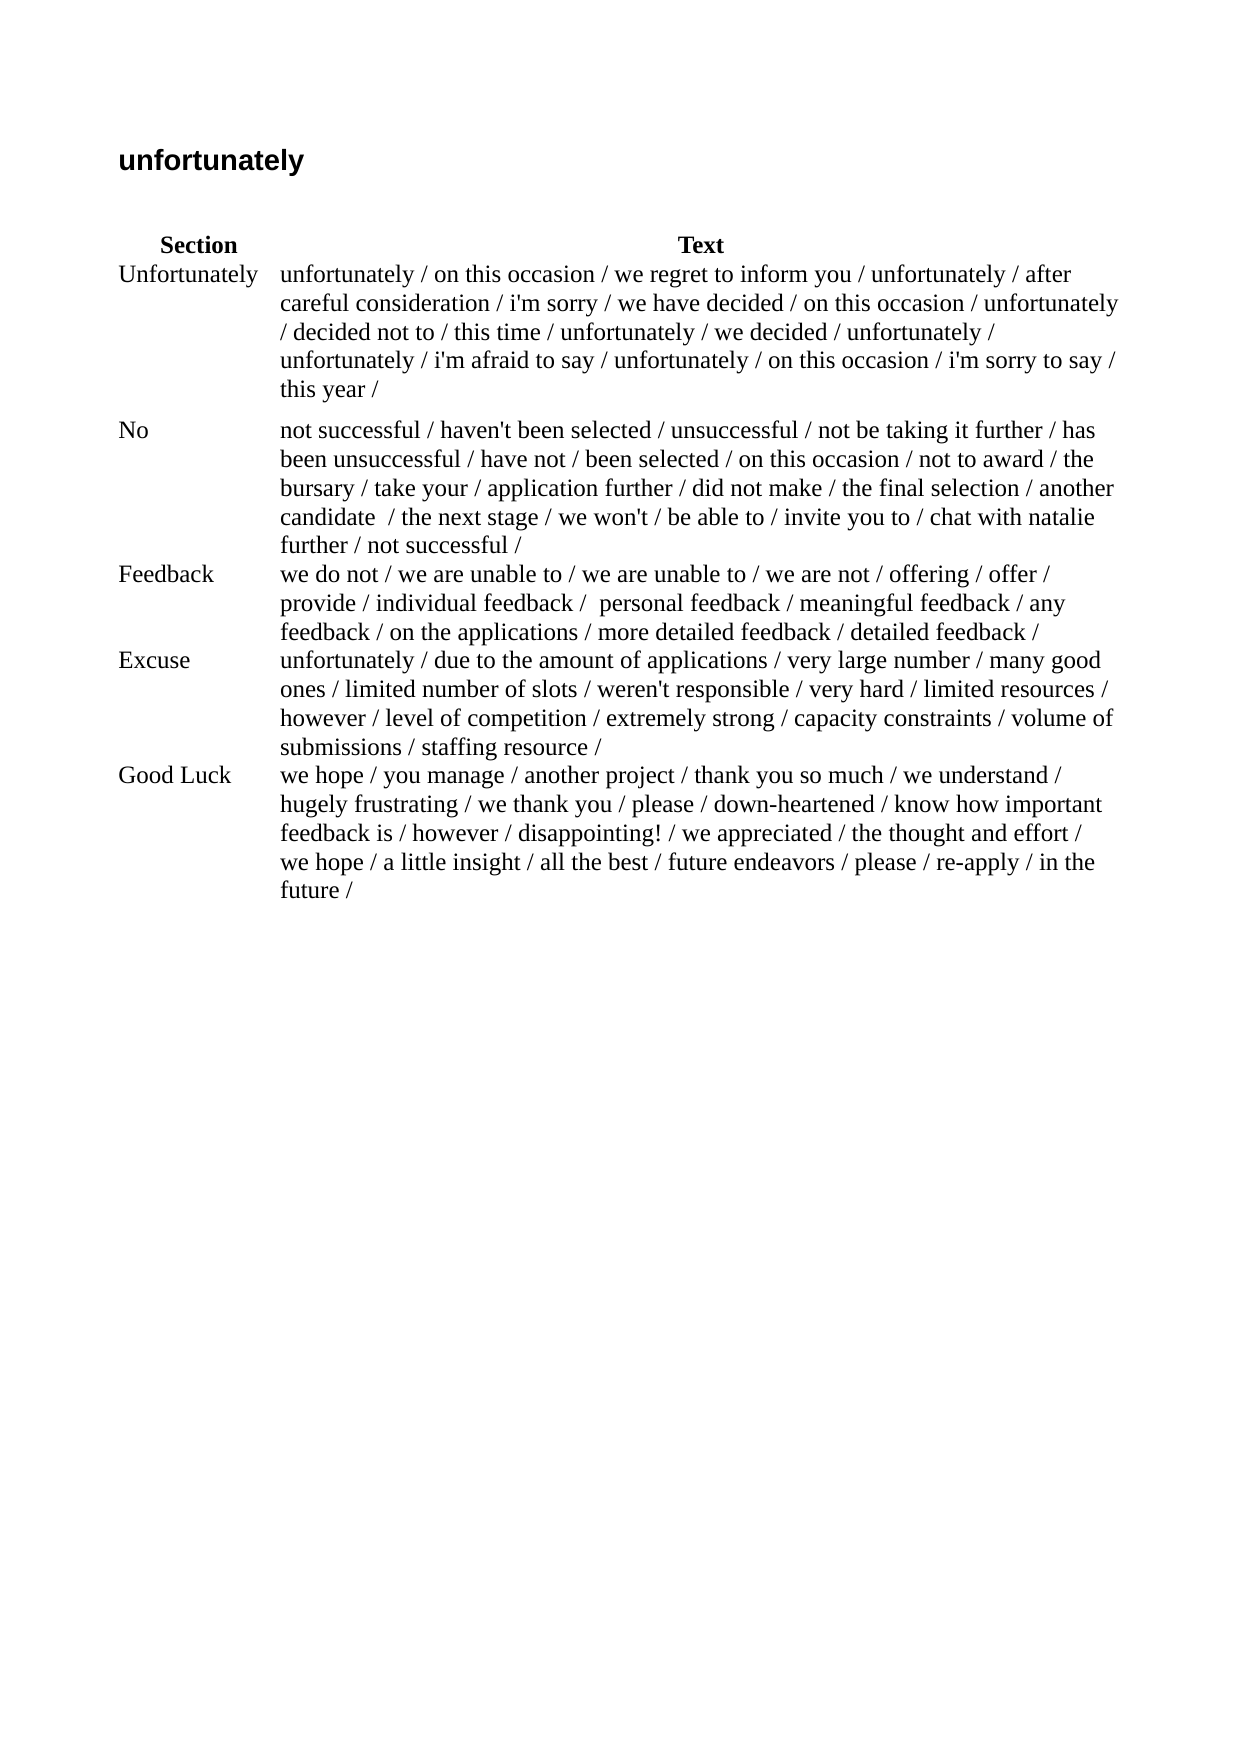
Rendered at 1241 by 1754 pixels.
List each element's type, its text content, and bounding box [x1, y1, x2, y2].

subtitle unfortunately [118, 143, 1122, 177]
table_cell Excuse [118, 645, 280, 760]
table_cell Feedback [118, 559, 280, 645]
table_cell No [118, 415, 280, 559]
table_cell we hope / you manage / another project / thank you so much / we understand / hugely frustrating / we thank you / please / down-heartened / know how important feedback is / however / disappointing! / we appreciated / the thought and effort / we hope / a little insight / all the best / future endeavors / please / re-apply / in the future / [280, 760, 1122, 904]
table_cell Unfortunately [118, 259, 280, 415]
table_cell unfortunately / due to the amount of applications / very large number / many good ones / limited number of slots / weren't responsible / very hard / limited resources / however / level of competition / extremely strong / capacity constraints / volume of submissions / staffing resource / [280, 645, 1122, 760]
table_cell Good Luck [118, 760, 280, 904]
table_cell we do not / we are unable to / we are unable to / we are not / offering / offer / provide / individual feedback / personal feedback / meaningful feedback / any feedback / on the applications / more detailed feedback / detailed feedback / [280, 559, 1122, 645]
table_cell unfortunately / on this occasion / we regret to inform you / unfortunately / after careful consideration / i'm sorry / we have decided / on this occasion / unfortunately / decided not to / this time / unfortunately / we decided / unfortunately / unfortunately / i'm afraid to say / unfortunately / on this occasion / i'm sorry to say / this year / [280, 259, 1122, 415]
table_header Section [118, 230, 280, 259]
table_cell not successful / haven't been selected / unsuccessful / not be taking it further / has been unsuccessful / have not / been selected / on this occasion / not to award / the bursary / take your / application further / did not make / the final selection / another candidate / the next stage / we won't / be able to / invite you to / chat with natalie further / not successful / [280, 415, 1122, 559]
table_header Text [280, 230, 1122, 259]
